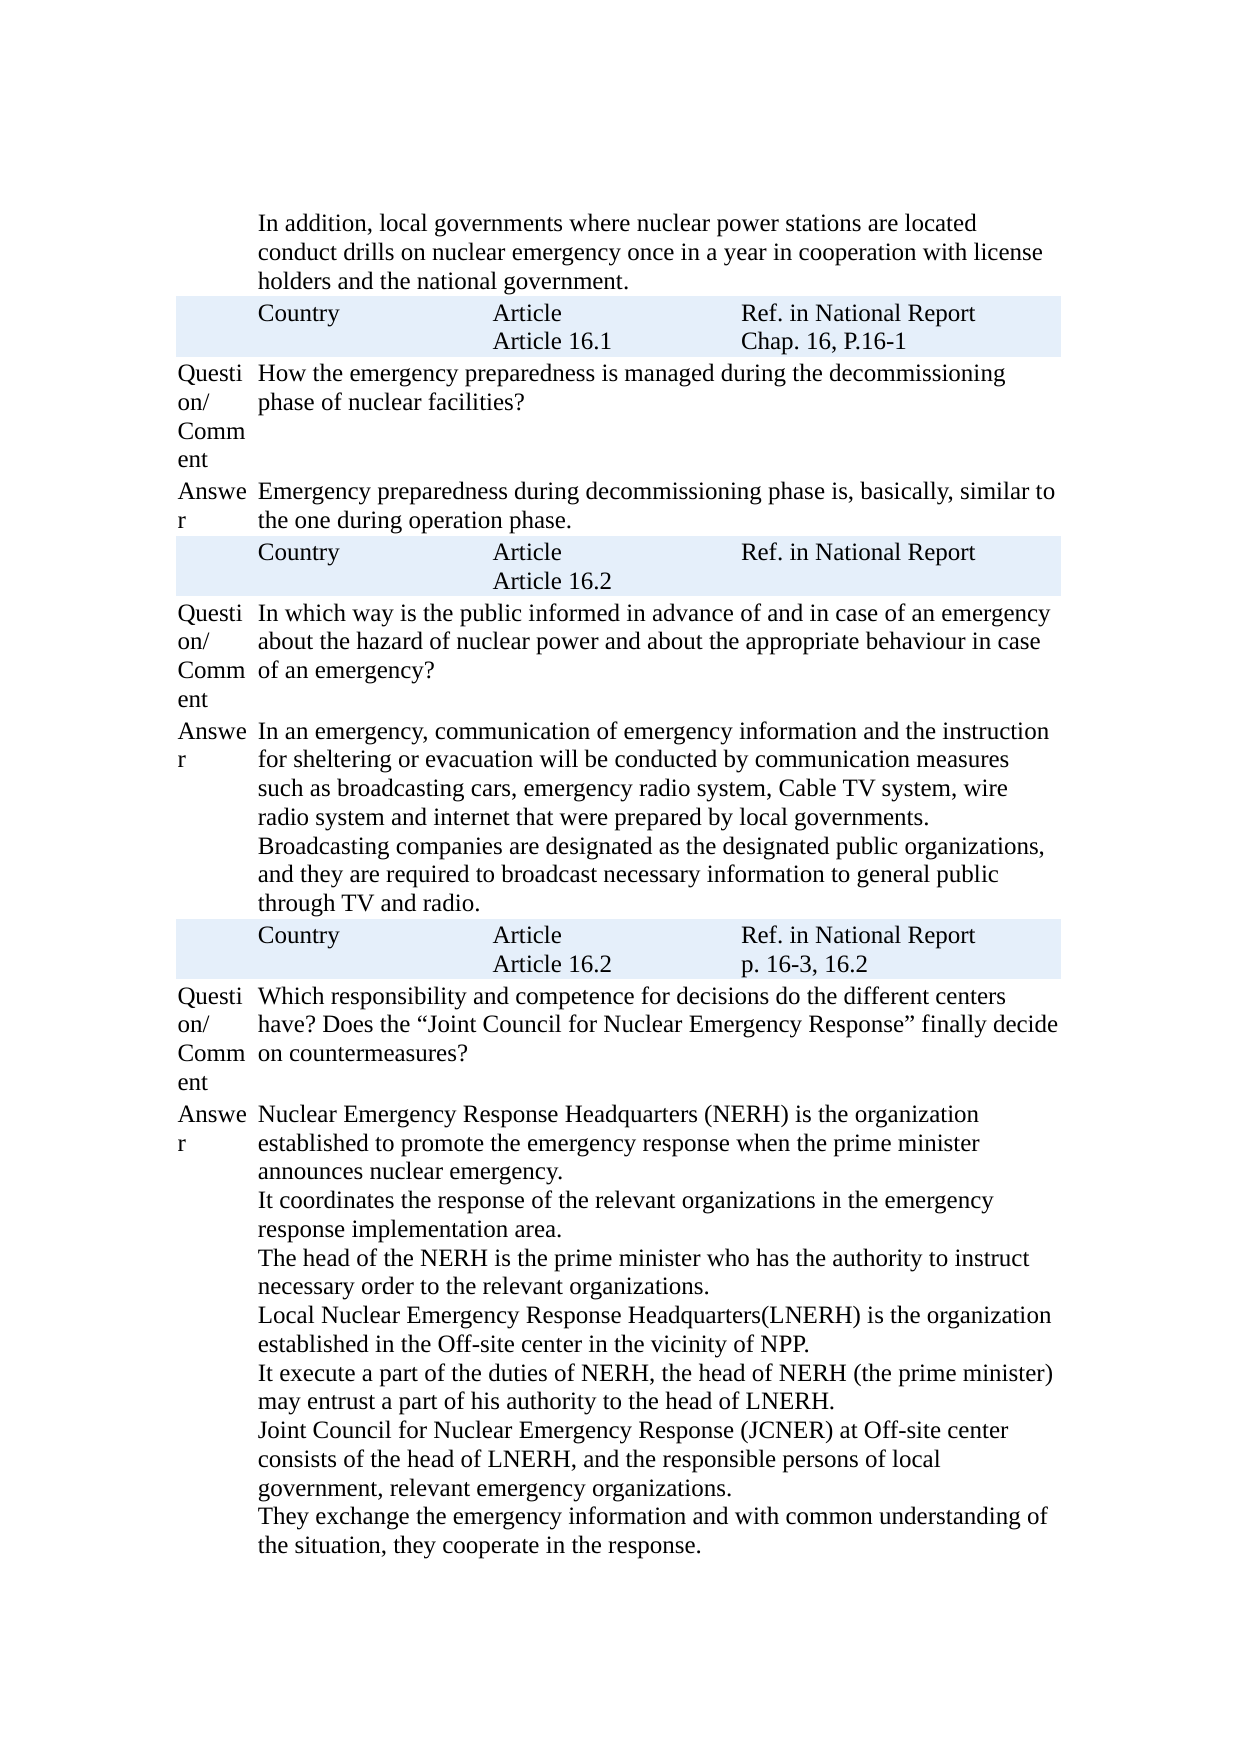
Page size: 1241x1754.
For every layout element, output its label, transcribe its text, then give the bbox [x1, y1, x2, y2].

table_cell Answer [176, 475, 256, 536]
table_cell Ref. in National Report Chap. 16, P.16-1 [739, 296, 1061, 357]
table_cell In an emergency, communication of emergency information and the instruction for sheltering or evacuation will be conducted by communication measures such as broadcasting cars, emergency radio system, Cable TV system, wire radio system and internet that were prepared by local governments. Broadcasting companies are designated as the designated public organizations, and they are required to broadcast necessary information to general public through TV and radio. [256, 714, 1061, 919]
table_cell Country [256, 919, 491, 979]
table_cell In addition, local governments where nuclear power stations are located conduct drills on nuclear emergency once in a year in cooperation with license holders and the national government. [256, 207, 1061, 296]
table_cell Nuclear Emergency Response Headquarters (NERH) is the organization established to promote the emergency response when the prime minister announces nuclear emergency. It coordinates the response of the relevant organizations in the emergency response implementation area. The head of the NERH is the prime minister who has the authority to instruct necessary order to the relevant organizations. Local Nuclear Emergency Response Headquarters(LNERH) is the organization established in the Off-site center in the vicinity of NPP. It execute a part of the duties of NERH, the head of NERH (the prime minister) may entrust a part of his authority to the head of LNERH. Joint Council for Nuclear Emergency Response (JCNER) at Off-site center consists of the head of LNERH, and the responsible persons of local government, relevant emergency organizations. They exchange the emergency information and with common understanding of the situation, they cooperate in the response. [256, 1098, 1061, 1561]
table_cell Article Article 16.2 [491, 536, 739, 596]
table_cell Emergency preparedness during decommissioning phase is, basically, similar to the one during operation phase. [256, 475, 1061, 536]
table_cell How the emergency preparedness is managed during the decommissioning phase of nuclear facilities? [256, 357, 1061, 475]
table_cell Country [256, 296, 491, 357]
table_cell Article Article 16.1 [491, 296, 739, 357]
table_cell In which way is the public informed in advance of and in case of an emergency about the hazard of nuclear power and about the appropriate behaviour in case of an emergency? [256, 596, 1061, 714]
table_cell [176, 296, 256, 357]
table_cell [176, 536, 256, 596]
table_cell Answer [176, 1098, 256, 1561]
table_cell Country [256, 536, 491, 596]
table_cell Article Article 16.2 [491, 919, 739, 979]
table_cell [176, 919, 256, 979]
table_cell Question/ Comment [176, 357, 256, 475]
table_cell Which responsibility and competence for decisions do the different centers have? Does the “Joint Council for Nuclear Emergency Response” finally decide on countermeasures? [256, 979, 1061, 1097]
table_cell Question/ Comment [176, 979, 256, 1097]
table_cell [176, 207, 256, 296]
table_cell Ref. in National Report [739, 536, 1061, 596]
table_cell Question/ Comment [176, 596, 256, 714]
table_cell Answer [176, 714, 256, 919]
table_cell Ref. in National Report p. 16-3, 16.2 [739, 919, 1061, 979]
